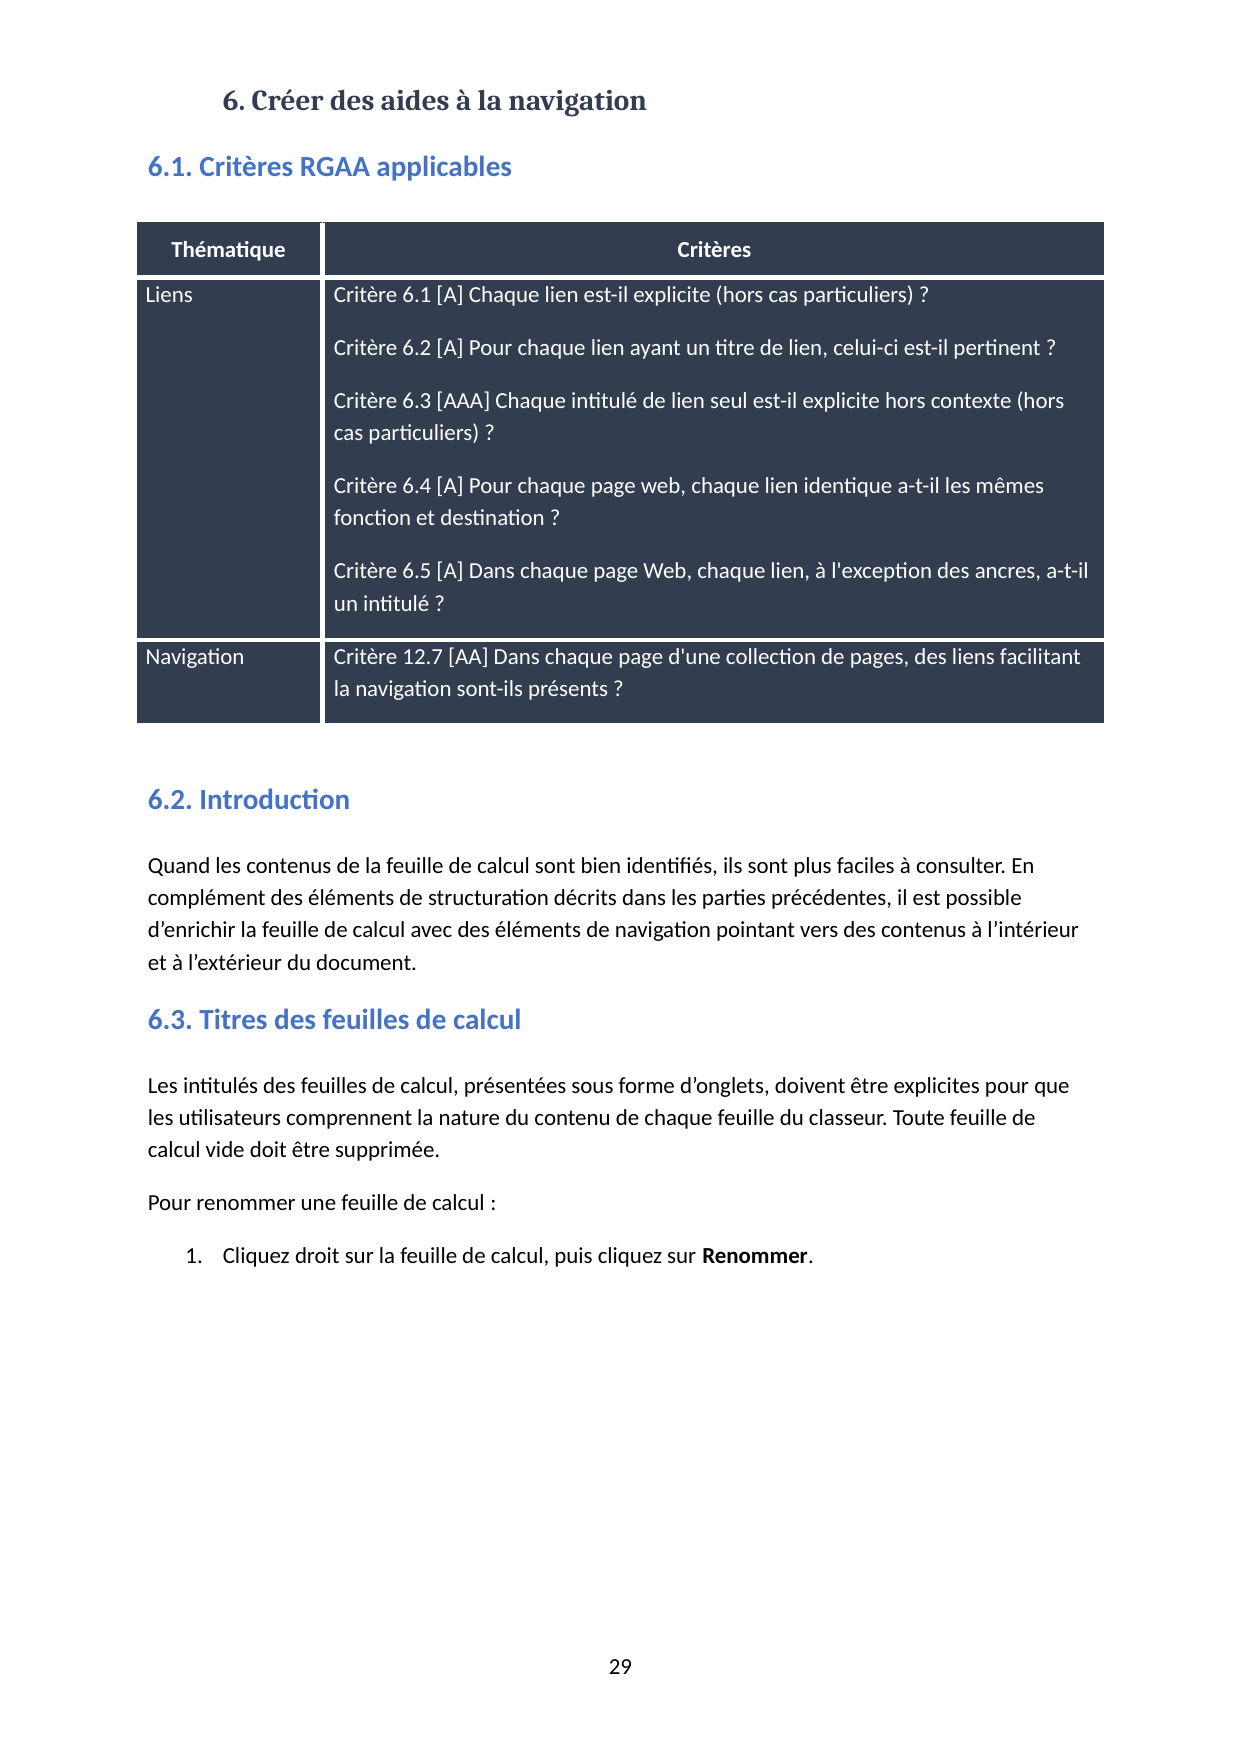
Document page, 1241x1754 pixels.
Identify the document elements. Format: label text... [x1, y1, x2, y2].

subtitle 6.1. Critères RGAA applicables [148, 148, 1093, 183]
table_header Critères [325, 222, 1104, 275]
text Pour renommer une feuille de calcul : [148, 1188, 1093, 1216]
table_header Thématique [137, 222, 322, 275]
subtitle 6.3. Titres des feuilles de calcul [148, 1001, 1093, 1036]
table_cell Critère 12.7 [AA] Dans chaque page d'une collection de pages, des liens facilitant la navigation sont-ils présents ? [325, 642, 1104, 723]
subtitle 6.2. Introduction [148, 781, 1093, 817]
text Les intitulés des feuilles de calcul, présentées sous forme d’onglets, doivent être explicites pour que les utilisateurs comprennent la nature du contenu de chaque feuille du classeur. Toute feuille de calcul vide doit être supprimée. [148, 1071, 1093, 1163]
list Cliquez droit sur la feuille de calcul, puis cliquez sur Renommer. [185, 1241, 1093, 1269]
table_cell Navigation [137, 642, 320, 723]
subtitle 6. Créer des aides à la navigation [185, 84, 1093, 118]
table_cell Liens [137, 280, 320, 638]
table_cell Critère 6.1 [A] Chaque lien est-il explicite (hors cas particuliers) ? Critère 6.2 [A] Pour chaque lien ayant un titre de lien, celui-ci est-il pertinent ? Critère 6.3 [AAA] Chaque intitulé de lien seul est-il explicite hors contexte (hors cas particuliers) ? Critère 6.4 [A] Pour chaque page web, chaque lien identique a-t-il les mêmes fonction et destination ? Critère 6.5 [A] Dans chaque page Web, chaque lien, à l'exception des ancres, a-t-il un intitulé ? [325, 280, 1104, 638]
text Quand les contenus de la feuille de calcul sont bien identifiés, ils sont plus faciles à consulter. En complément des éléments de structuration décrits dans les parties précédentes, il est possible d’enrichir la feuille de calcul avec des éléments de navigation pointant vers des contenus à l’intérieur et à l’extérieur du document. [148, 851, 1093, 976]
